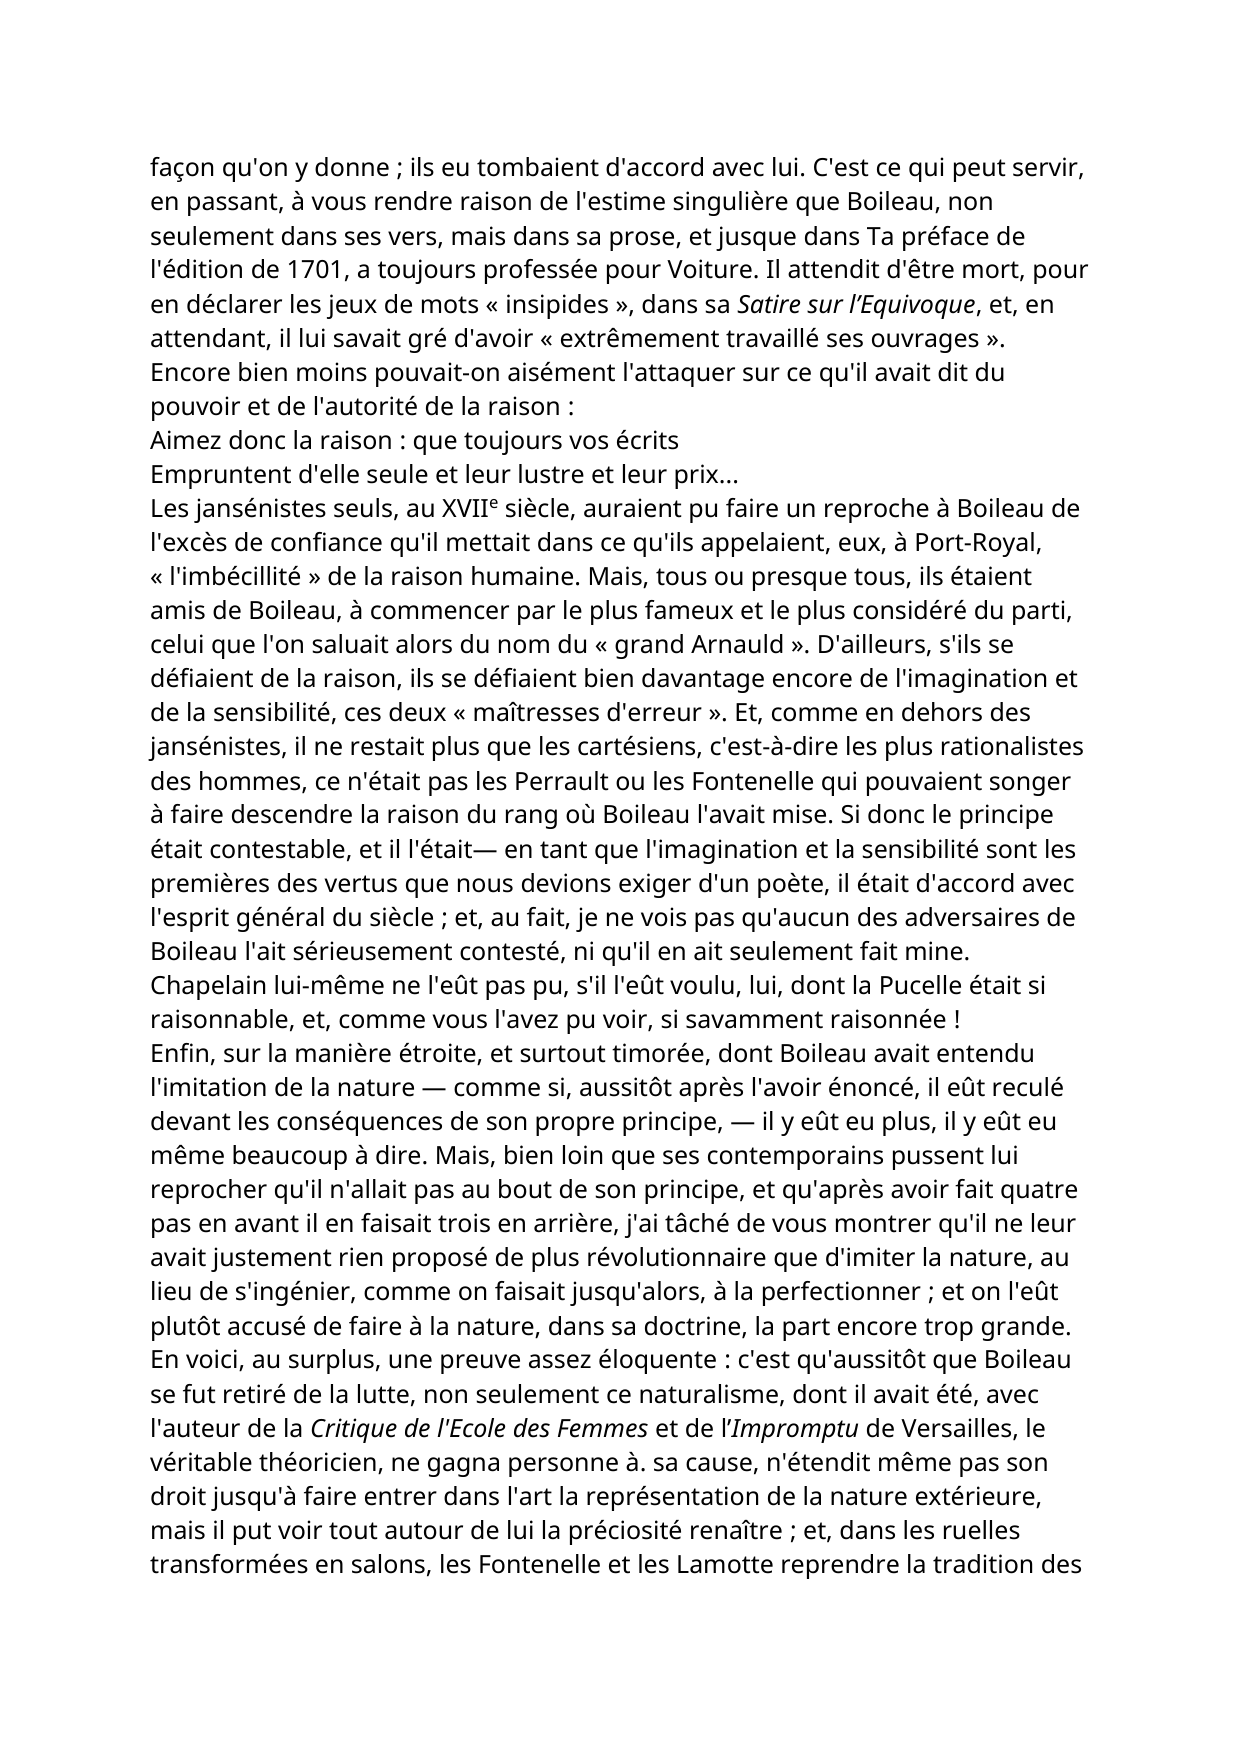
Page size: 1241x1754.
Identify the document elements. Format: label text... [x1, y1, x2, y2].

text Empruntent d'elle seule et leur lustre et leur prix... [150, 457, 1091, 491]
text façon qu'on y donne ; ils eu tombaient d'accord avec lui. C'est ce qui peut servir, en passant, à vous rendre raison de l'estime singulière que Boileau, non seulement dans ses vers, mais dans sa prose, et jusque dans Ta préface de l'édition de 1701, a toujours professée pour Voiture. Il attendit d'être mort, pour en déclarer les jeux de mots « insipides », dans sa Satire sur l’Equivoque, et, en attendant, il lui savait gré d'avoir « extrêmement travaillé ses ouvrages ». [150, 150, 1091, 354]
text Aimez donc la raison : que toujours vos écrits [150, 422, 1091, 457]
text En voici, au surplus, une preuve assez éloquente : c'est qu'aussitôt que Boileau se fut retiré de la lutte, non seulement ce naturalisme, dont il avait été, avec l'auteur de la Critique de l'Ecole des Femmes et de l’Impromptu de Versailles, le véritable théoricien, ne gagna personne à. sa cause, n'étendit même pas son droit jusqu'à faire entrer dans l'art la représentation de la nature extérieure, mais il put voir tout autour de lui la préciosité renaître ; et, dans les ruelles transformées en salons, les Fontenelle et les Lamotte reprendre la tradition des [150, 1342, 1091, 1581]
text Les jansénistes seuls, au XVIIe siècle, auraient pu faire un reproche à Boileau de l'excès de confiance qu'il mettait dans ce qu'ils appelaient, eux, à Port-Royal, « l'imbécillité » de la raison humaine. Mais, tous ou presque tous, ils étaient amis de Boileau, à commencer par le plus fameux et le plus considéré du parti, celui que l'on saluait alors du nom du « grand Arnauld ». D'ailleurs, s'ils se défiaient de la raison, ils se défiaient bien davantage encore de l'imagination et de la sensibilité, ces deux « maîtresses d'erreur ». Et, comme en dehors des jansénistes, il ne restait plus que les cartésiens, c'est-à-dire les plus rationalistes des hommes, ce n'était pas les Perrault ou les Fontenelle qui pouvaient songer à faire descendre la raison du rang où Boileau l'avait mise. Si donc le principe était contestable, et il l'était— en tant que l'imagination et la sensibilité sont les premières des vertus que nous devions exiger d'un poète, il était d'accord avec l'esprit général du siècle ; et, au fait, je ne vois pas qu'aucun des adversaires de Boileau l'ait sérieusement contesté, ni qu'il en ait seulement fait mine. Chapelain lui-même ne l'eût pas pu, s'il l'eût voulu, lui, dont la Pucelle était si raisonnable, et, comme vous l'avez pu voir, si savamment raisonnée ! [150, 491, 1091, 1036]
text Enfin, sur la manière étroite, et surtout timorée, dont Boileau avait entendu l'imitation de la nature — comme si, aussitôt après l'avoir énoncé, il eût reculé devant les conséquences de son propre principe, — il y eût eu plus, il y eût eu même beaucoup à dire. Mais, bien loin que ses contemporains pussent lui reprocher qu'il n'allait pas au bout de son principe, et qu'après avoir fait quatre pas en avant il en faisait trois en arrière, j'ai tâché de vous montrer qu'il ne leur avait justement rien proposé de plus révolutionnaire que d'imiter la nature, au lieu de s'ingénier, comme on faisait jusqu'alors, à la perfectionner ; et on l'eût plutôt accusé de faire à la nature, dans sa doctrine, la part encore trop grande. [150, 1036, 1091, 1342]
text Encore bien moins pouvait-on aisément l'attaquer sur ce qu'il avait dit du pouvoir et de l'autorité de la raison : [150, 354, 1091, 422]
